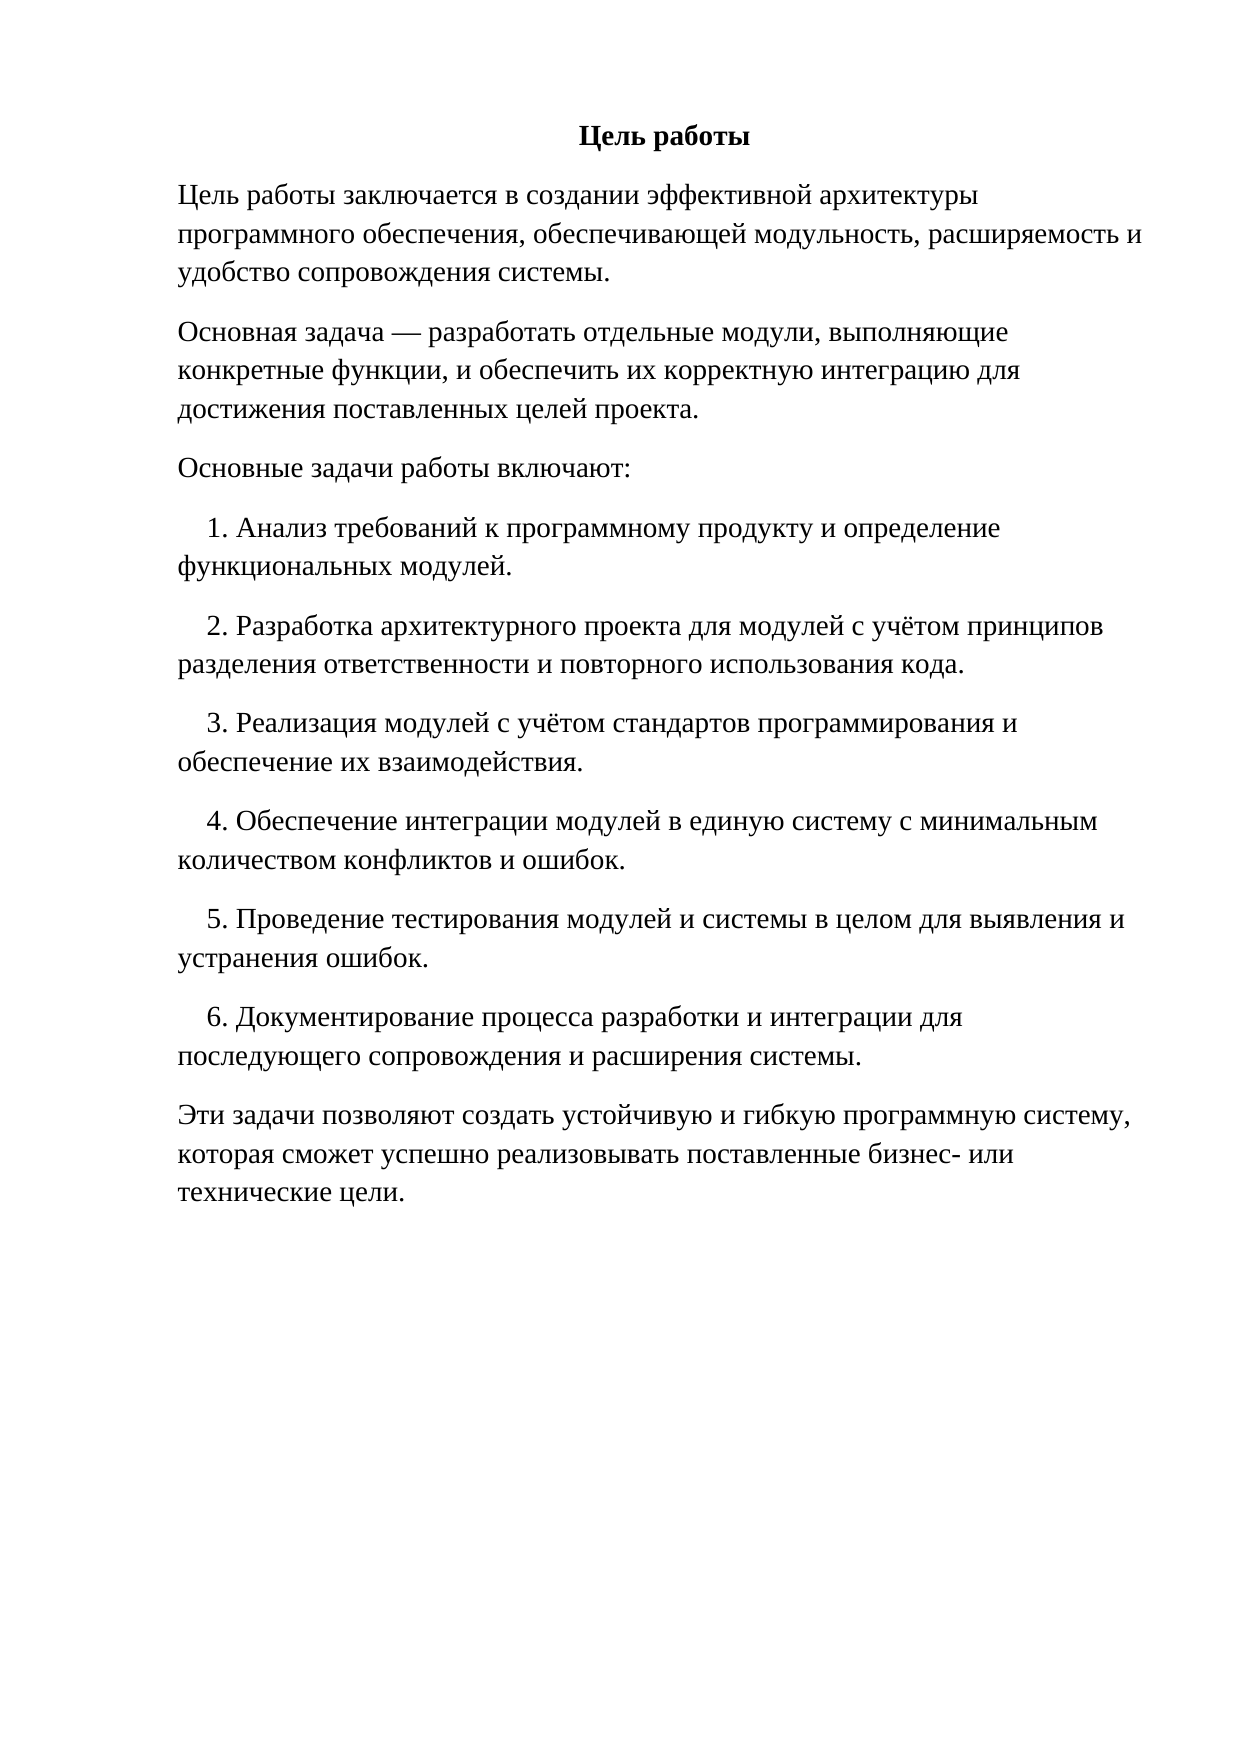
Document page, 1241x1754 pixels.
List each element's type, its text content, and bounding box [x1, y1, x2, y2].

text Эти задачи позволяют создать устойчивую и гибкую программную систему, которая сможет успешно реализовывать поставленные бизнес- или технические цели. [177, 1097, 1152, 1208]
text Цель работы [177, 118, 1152, 152]
text 6. Документирование процесса разработки и интеграции для последующего сопровождения и расширения системы. [177, 999, 1152, 1071]
text 2. Разработка архитектурного проекта для модулей с учётом принципов разделения ответственности и повторного использования кода. [177, 608, 1152, 680]
text 5. Проведение тестирования модулей и системы в целом для выявления и устранения ошибок. [177, 901, 1152, 973]
text Основные задачи работы включают: [177, 450, 1152, 484]
text 4. Обеспечение интеграции модулей в единую систему с минимальным количеством конфликтов и ошибок. [177, 803, 1152, 876]
text 3. Реализация модулей с учётом стандартов программирования и обеспечение их взаимодействия. [177, 706, 1152, 778]
text Основная задача — разработать отдельные модули, выполняющие конкретные функции, и обеспечить их корректную интеграцию для достижения поставленных целей проекта. [177, 314, 1152, 424]
text 1. Анализ требований к программному продукту и определение функциональных модулей. [177, 510, 1152, 582]
text Цель работы заключается в создании эффективной архитектуры программного обеспечения, обеспечивающей модульность, расширяемость и удобство сопровождения системы. [177, 177, 1152, 288]
